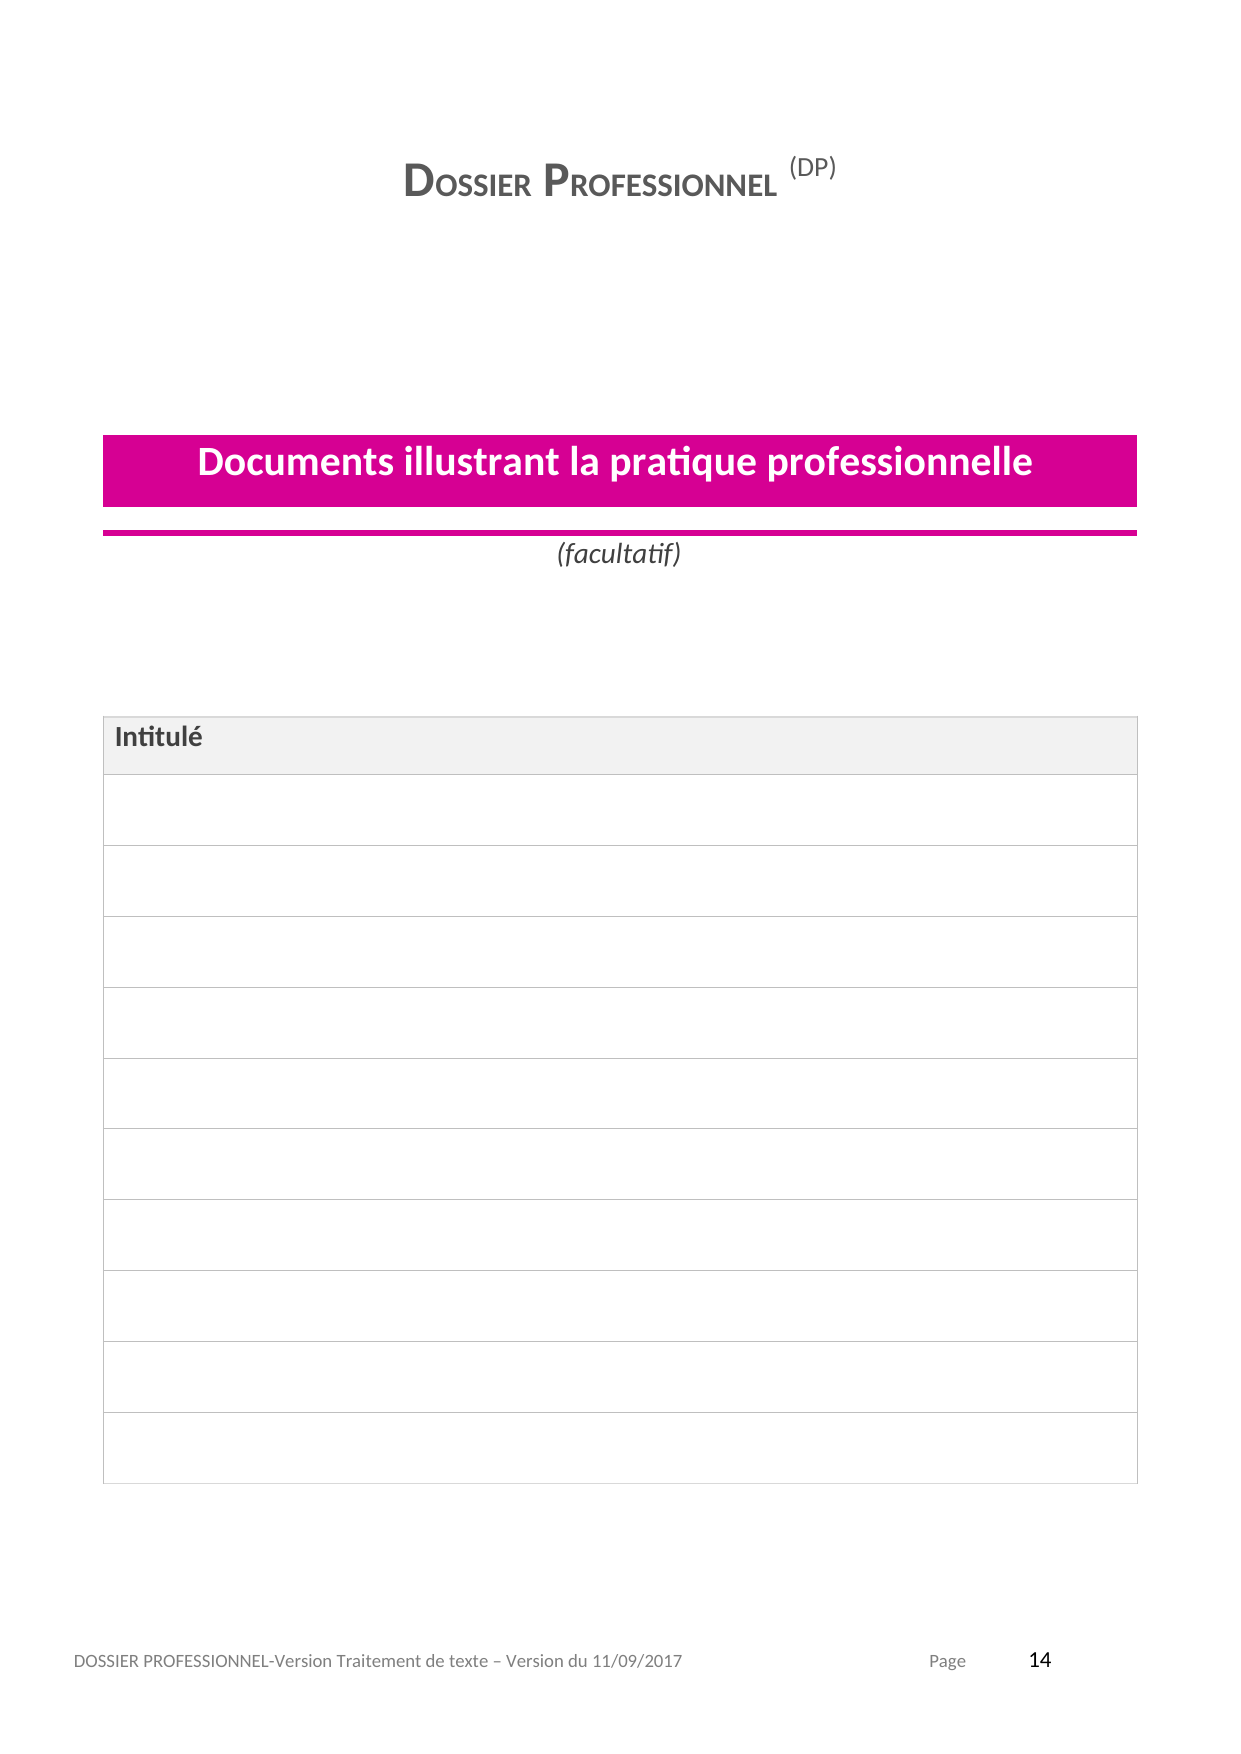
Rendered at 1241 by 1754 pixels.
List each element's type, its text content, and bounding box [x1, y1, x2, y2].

table_cell [104, 917, 1137, 987]
table_cell (facultatif) [103, 536, 1137, 716]
table_cell Intitulé [104, 718, 1137, 774]
table_cell [104, 1413, 1137, 1482]
table_cell [104, 1129, 1137, 1199]
table_cell [104, 988, 1137, 1057]
table_cell [104, 846, 1137, 916]
table_cell [103, 507, 1137, 530]
table_cell [104, 1342, 1137, 1412]
table_cell [104, 1059, 1137, 1128]
table_header Documents illustrant la pratique professionnelle [103, 435, 1137, 507]
table_cell [104, 775, 1137, 845]
table_cell [104, 1200, 1137, 1270]
picture [1061, 1653, 1127, 1754]
table_cell [104, 1271, 1137, 1341]
